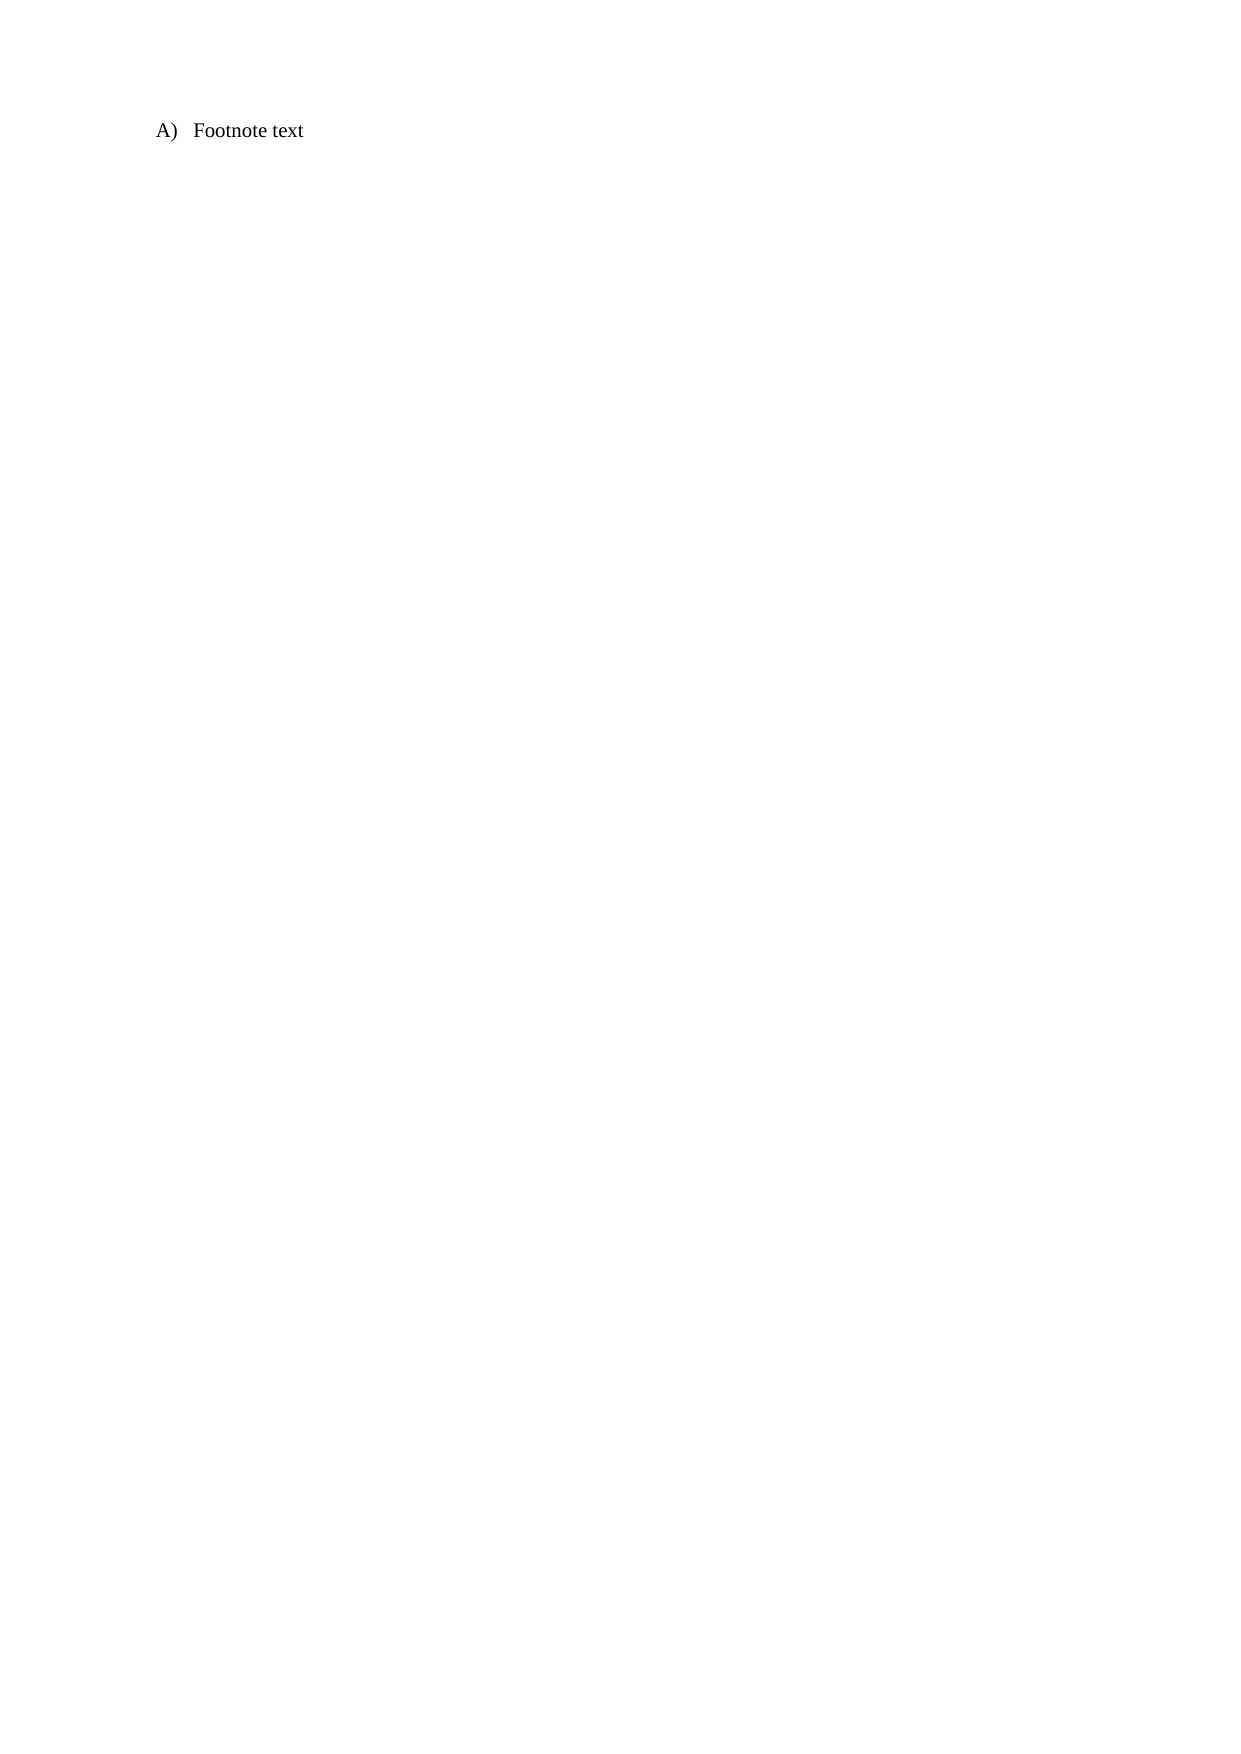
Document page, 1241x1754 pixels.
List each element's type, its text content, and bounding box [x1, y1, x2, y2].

list Footnote text [156, 118, 1122, 142]
